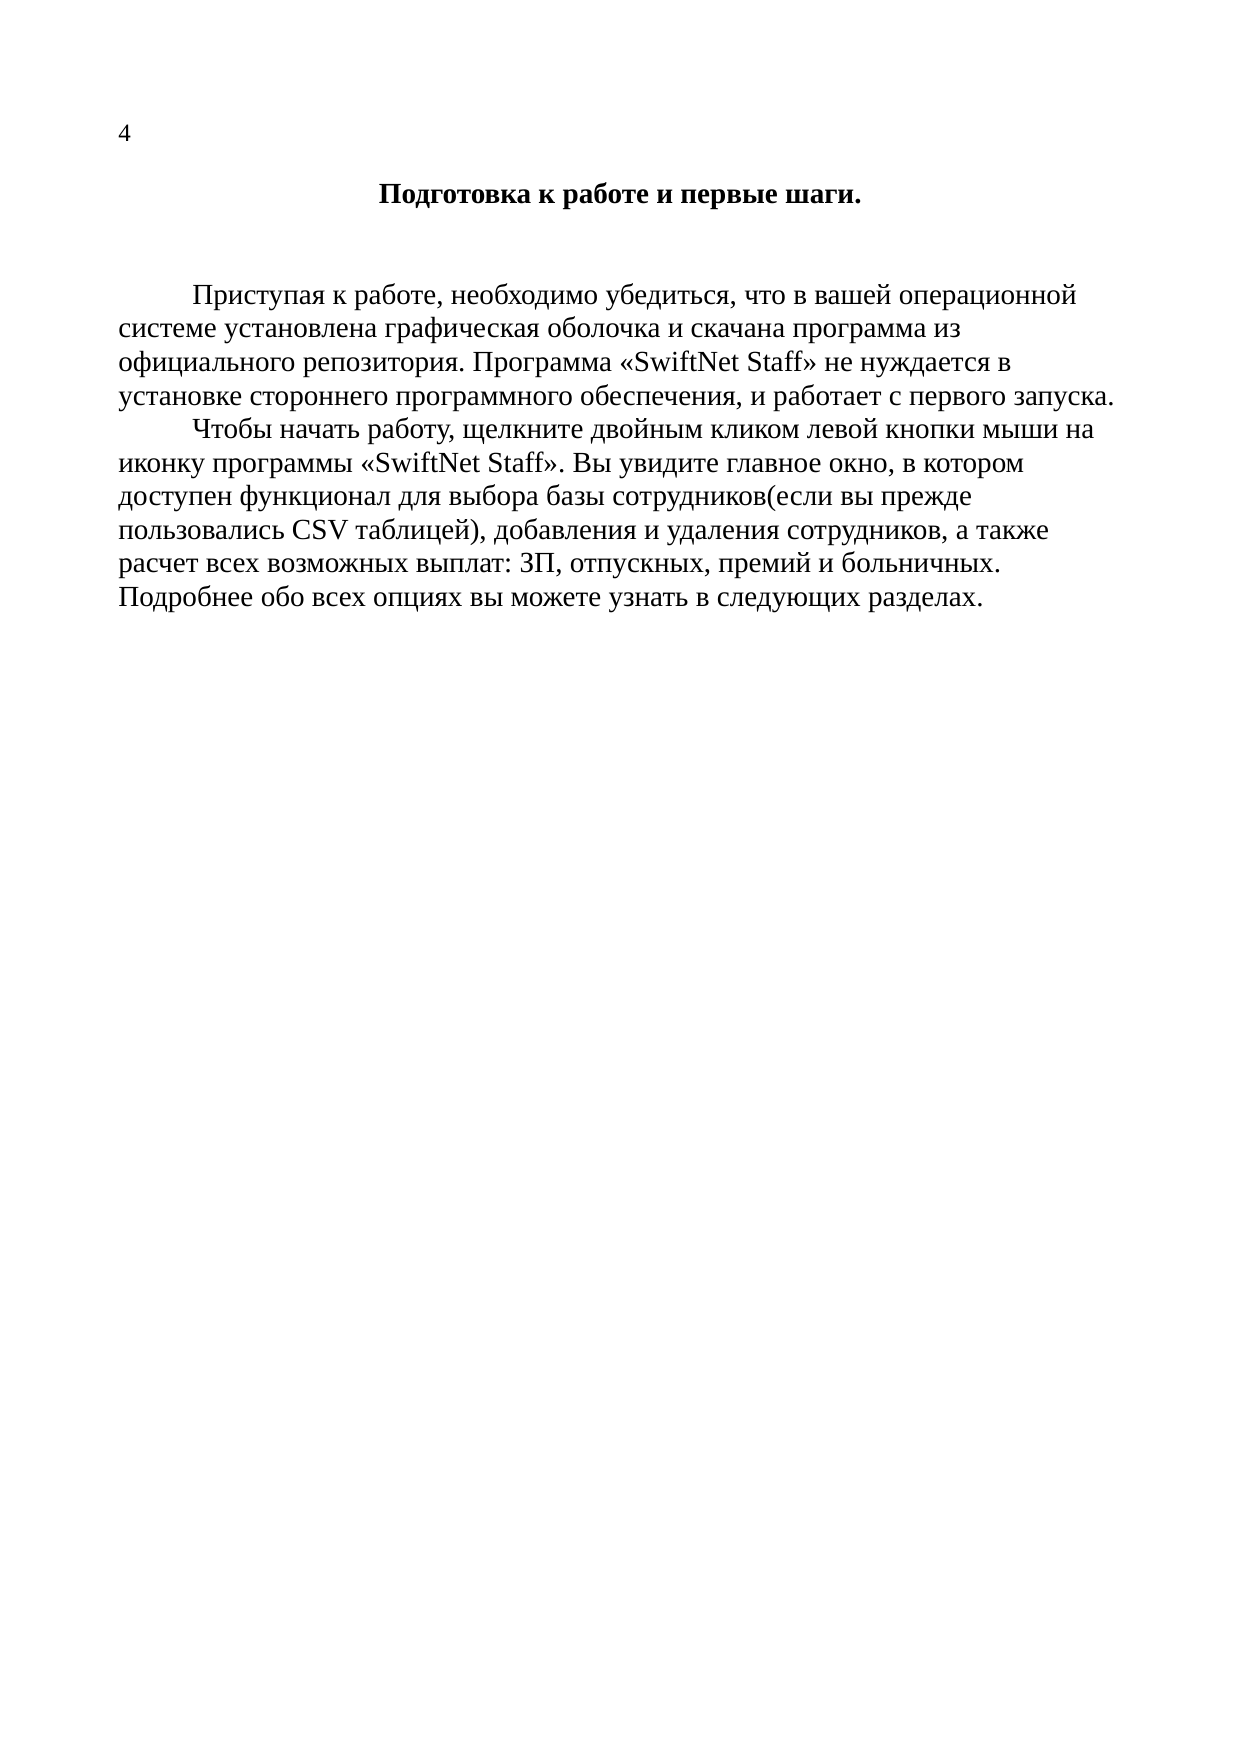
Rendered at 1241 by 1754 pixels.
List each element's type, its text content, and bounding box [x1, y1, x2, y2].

text Чтобы начать работу, щелкните двойным кликом левой кнопки мыши на иконку программы «SwiftNet Staff». Вы увидите главное окно, в котором доступен функционал для выбора базы сотрудников(если вы прежде пользовались CSV таблицей), добавления и удаления сотрудников, а также расчет всех возможных выплат: ЗП, отпускных, премий и больничных. Подробнее обо всех опциях вы можете узнать в следующих разделах. [118, 411, 1122, 612]
text Подготовка к работе и первые шаги. [118, 176, 1122, 210]
text Приступая к работе, необходимо убедиться, что в вашей операционной системе установлена графическая оболочка и скачана программа из официального репозитория. Программа «SwiftNet Staff» не нуждается в установке стороннего программного обеспечения, и работает с первого запуска. [118, 277, 1122, 411]
